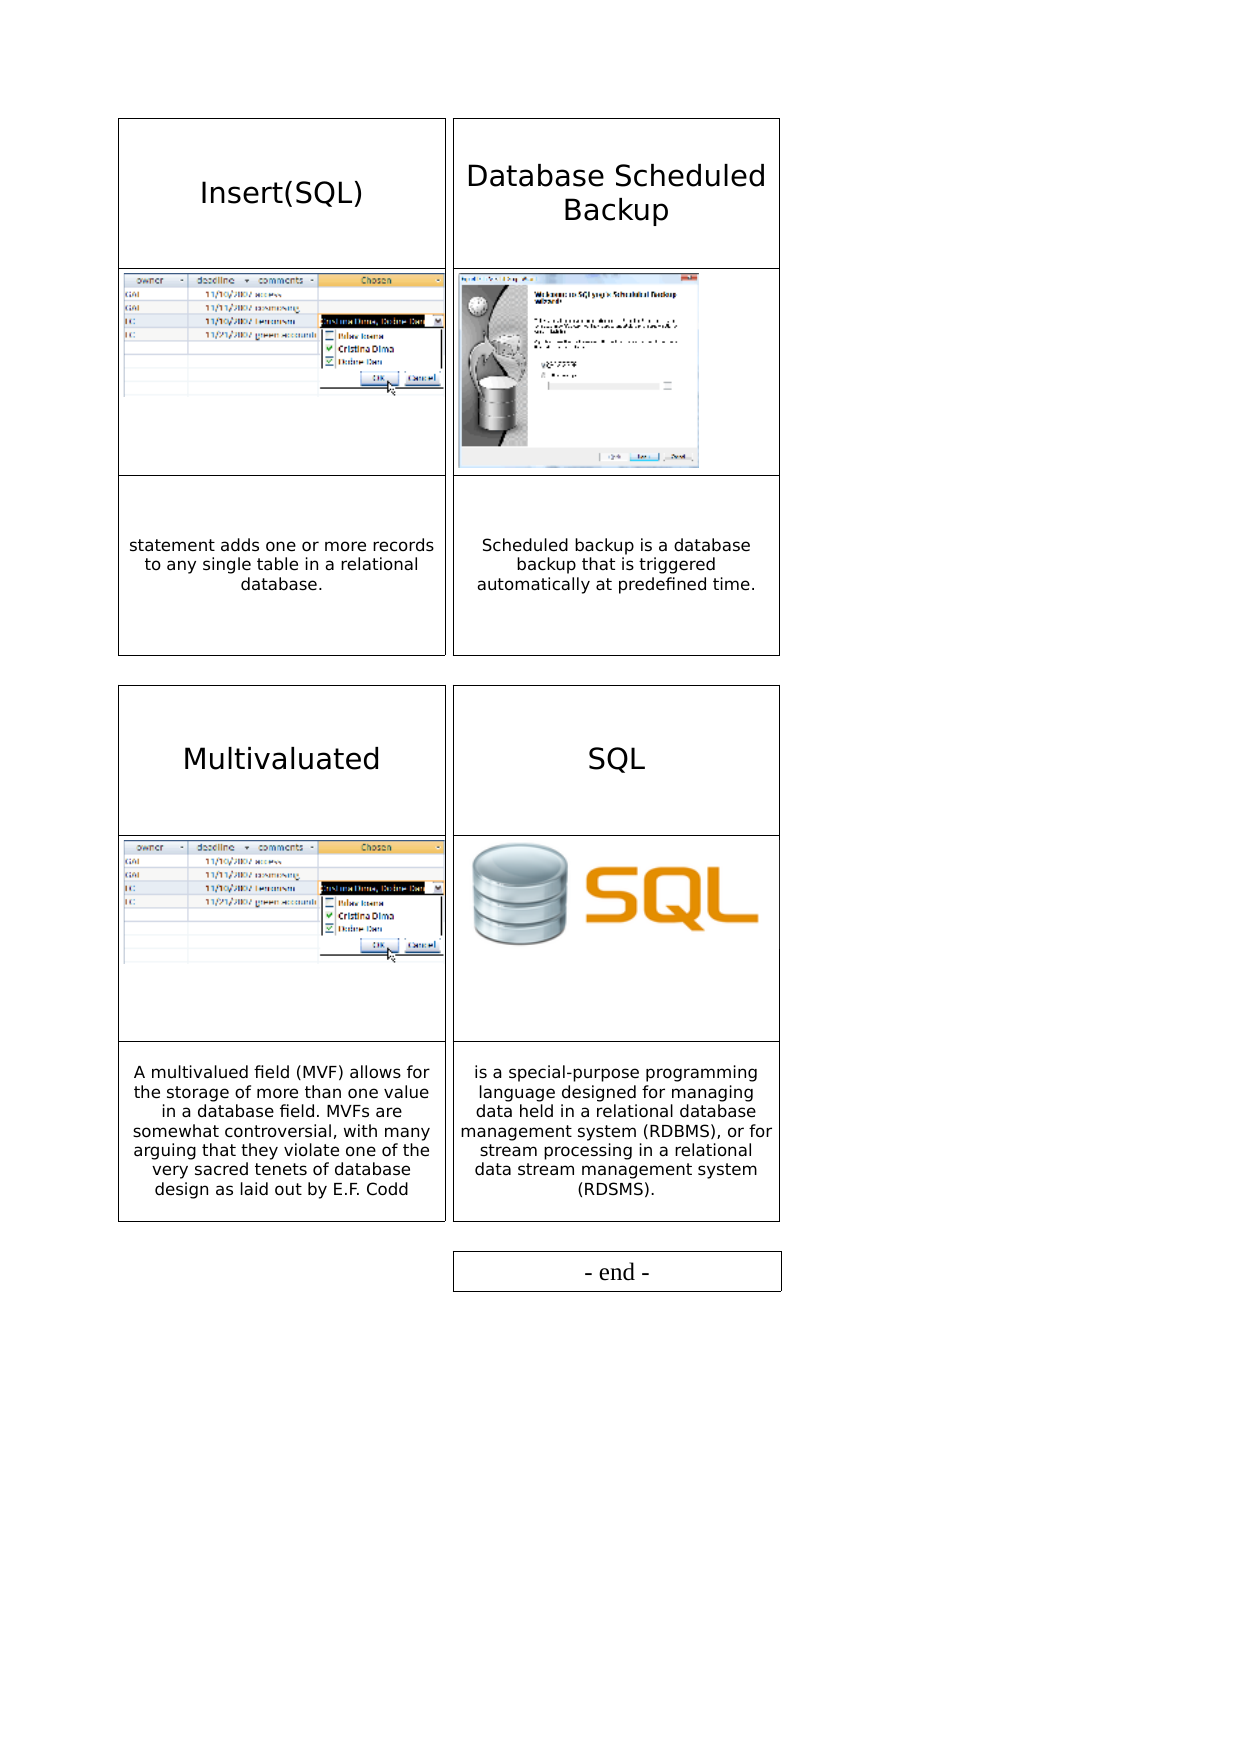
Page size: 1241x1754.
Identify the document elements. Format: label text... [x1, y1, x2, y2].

table_cell [119, 836, 445, 1041]
table_cell statement adds one or more records to any single table in a relational database. [119, 476, 445, 655]
table_header Multivaluated [119, 686, 445, 834]
table_cell [454, 269, 779, 475]
table_cell is a special-purpose programming language designed for managing data held in a relational database management system (RDBMS), or for stream processing in a relational data stream management system (RDSMS). [454, 1042, 779, 1221]
table_cell [454, 836, 779, 1041]
table_header - end - [454, 1252, 781, 1291]
table_cell [119, 269, 445, 475]
table_cell A multivalued field (MVF) allows for the storage of more than one value in a database field. MVFs are somewhat controversial, with many arguing that they violate one of the very sacred tenets of database design as laid out by E.F. Codd [119, 1042, 445, 1221]
table_header Database Scheduled Backup [454, 119, 779, 268]
table_cell Scheduled backup is a database backup that is triggered automatically at predefined time. [454, 476, 779, 655]
picture [458, 840, 780, 949]
table_header SQL [454, 686, 779, 834]
picture [123, 840, 445, 964]
picture [123, 273, 445, 397]
picture [458, 273, 699, 468]
table_header Insert(SQL) [119, 119, 445, 268]
